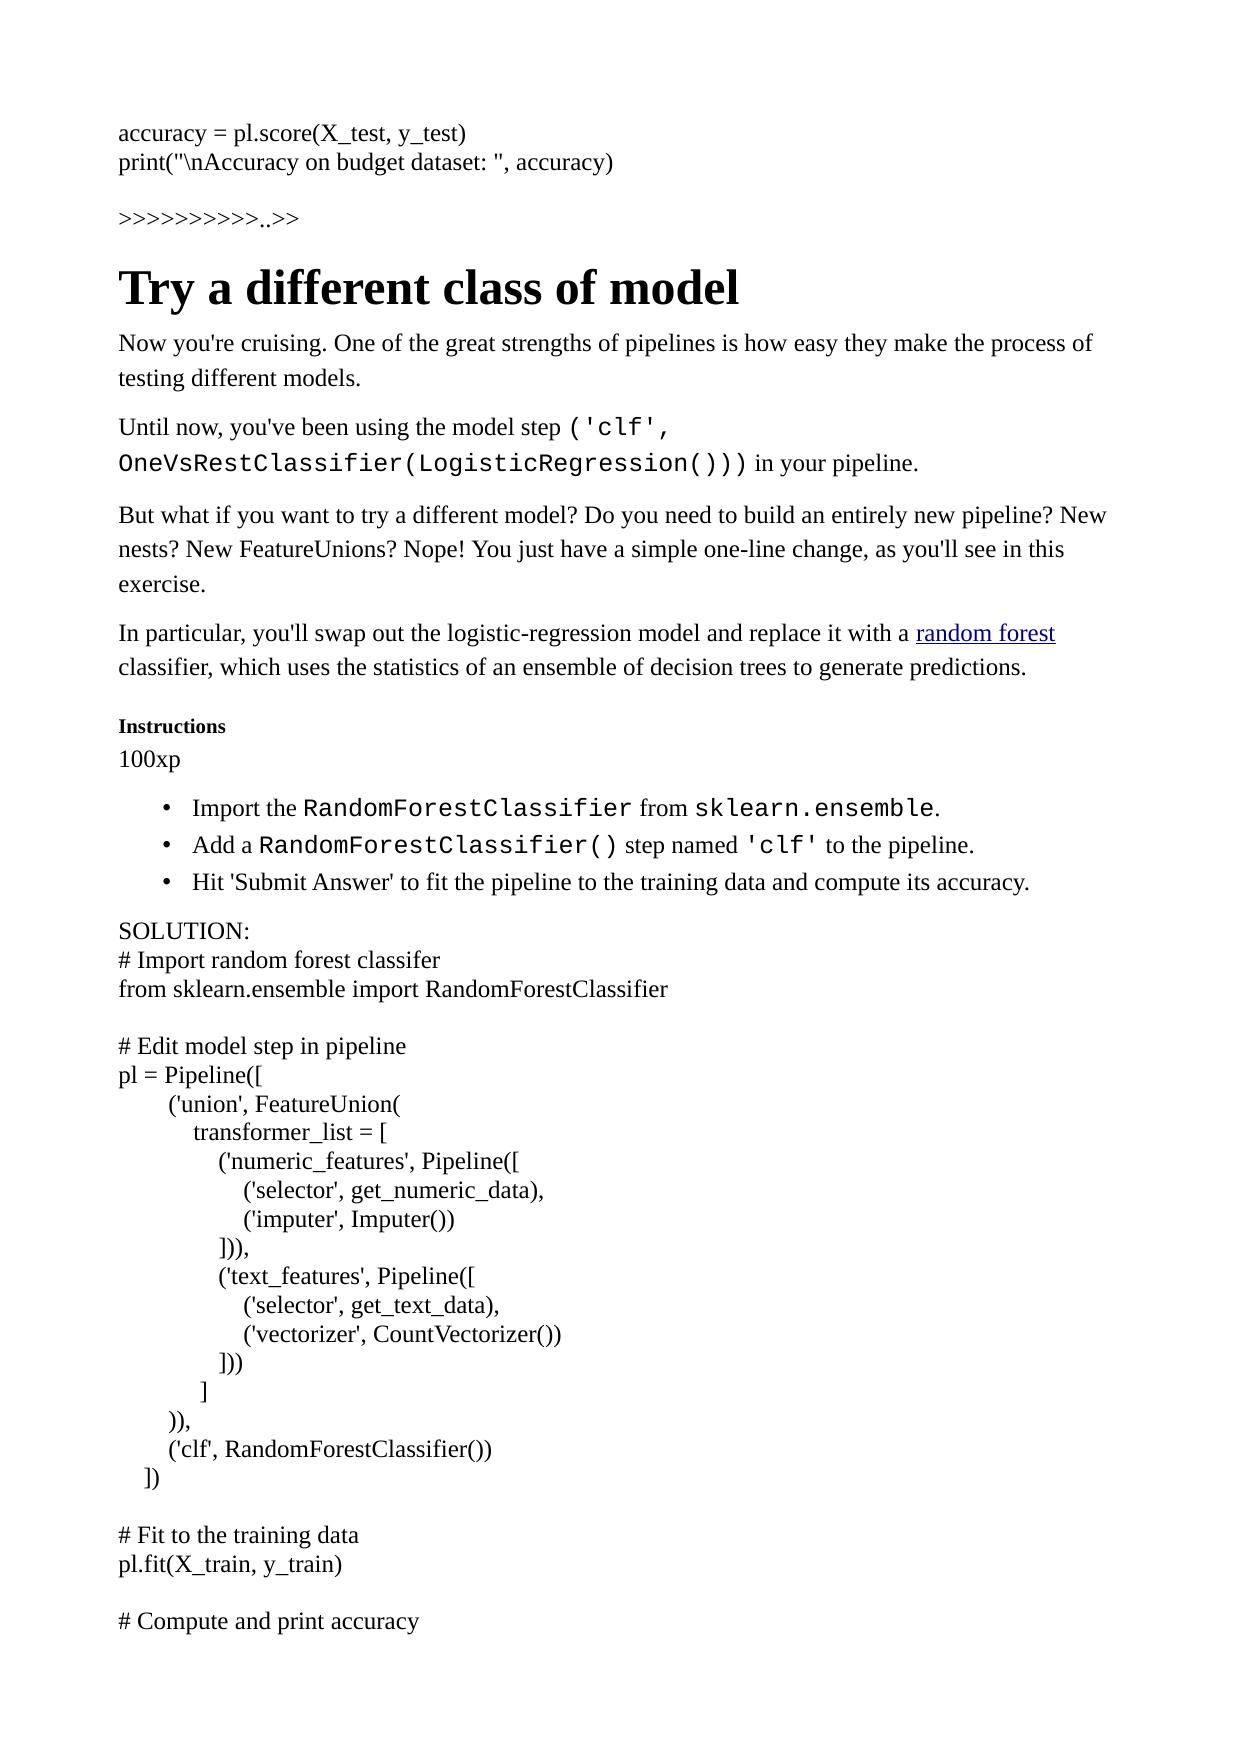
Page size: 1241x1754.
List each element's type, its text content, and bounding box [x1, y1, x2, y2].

text In particular, you'll swap out the logistic-regression model and replace it with a random forest classifier, which uses the statistics of an ensemble of decision trees to generate predictions. [118, 618, 1122, 681]
text from sklearn.ensemble import RandomForestClassifier [118, 974, 1122, 1002]
text accuracy = pl.score(X_test, y_test) [118, 118, 1122, 147]
text ('union', FeatureUnion( [118, 1089, 1122, 1117]
text # Compute and print accuracy [118, 1606, 1122, 1635]
text Until now, you've been using the model step ('clf', OneVsRestClassifier(LogisticRegression())) in your pipeline. [118, 412, 1122, 479]
text >>>>>>>>>>..>> [118, 204, 1122, 233]
text pl = Pipeline([ [118, 1060, 1122, 1089]
text )), [118, 1405, 1122, 1434]
text # Fit to the training data [118, 1520, 1122, 1549]
text ('numeric_features', Pipeline([ [118, 1146, 1122, 1175]
text ])), [118, 1232, 1122, 1261]
text # Import random forest classifer [118, 945, 1122, 974]
text transformer_list = [ [118, 1117, 1122, 1146]
text ])) [118, 1347, 1122, 1376]
text print("\nAccuracy on budget dataset: ", accuracy) [118, 147, 1122, 176]
text pl.fit(X_train, y_train) [118, 1549, 1122, 1577]
text ]) [118, 1462, 1122, 1491]
text But what if you want to try a different model? Do you need to build an entirely new pipeline? New nests? New FeatureUnions? Nope! You just have a simple one-line change, as you'll see in this exercise. [118, 500, 1122, 597]
text ] [118, 1376, 1122, 1405]
list Hit 'Submit Answer' to fit the pipeline to the training data and compute its accuracy. [162, 867, 1122, 896]
text Now you're cruising. One of the great strengths of pipelines is how easy they make the process of testing different models. [118, 328, 1122, 391]
list Import the RandomForestClassifier from sklearn.ensemble. [162, 793, 1122, 824]
text 100xp [118, 744, 1122, 773]
text # Edit model step in pipeline [118, 1031, 1122, 1060]
text ('selector', get_numeric_data), [118, 1175, 1122, 1204]
subtitle Try a different class of model [118, 258, 1122, 316]
text ('vectorizer', CountVectorizer()) [118, 1319, 1122, 1347]
text SOLUTION: [118, 916, 1122, 945]
text ('clf', RandomForestClassifier()) [118, 1434, 1122, 1462]
text ('selector', get_text_data), [118, 1290, 1122, 1319]
text ('imputer', Imputer()) [118, 1204, 1122, 1232]
subtitle Instructions [118, 714, 1122, 738]
text ('text_features', Pipeline([ [118, 1261, 1122, 1290]
list Add a RandomForestClassifier() step named 'clf' to the pipeline. [162, 830, 1122, 861]
